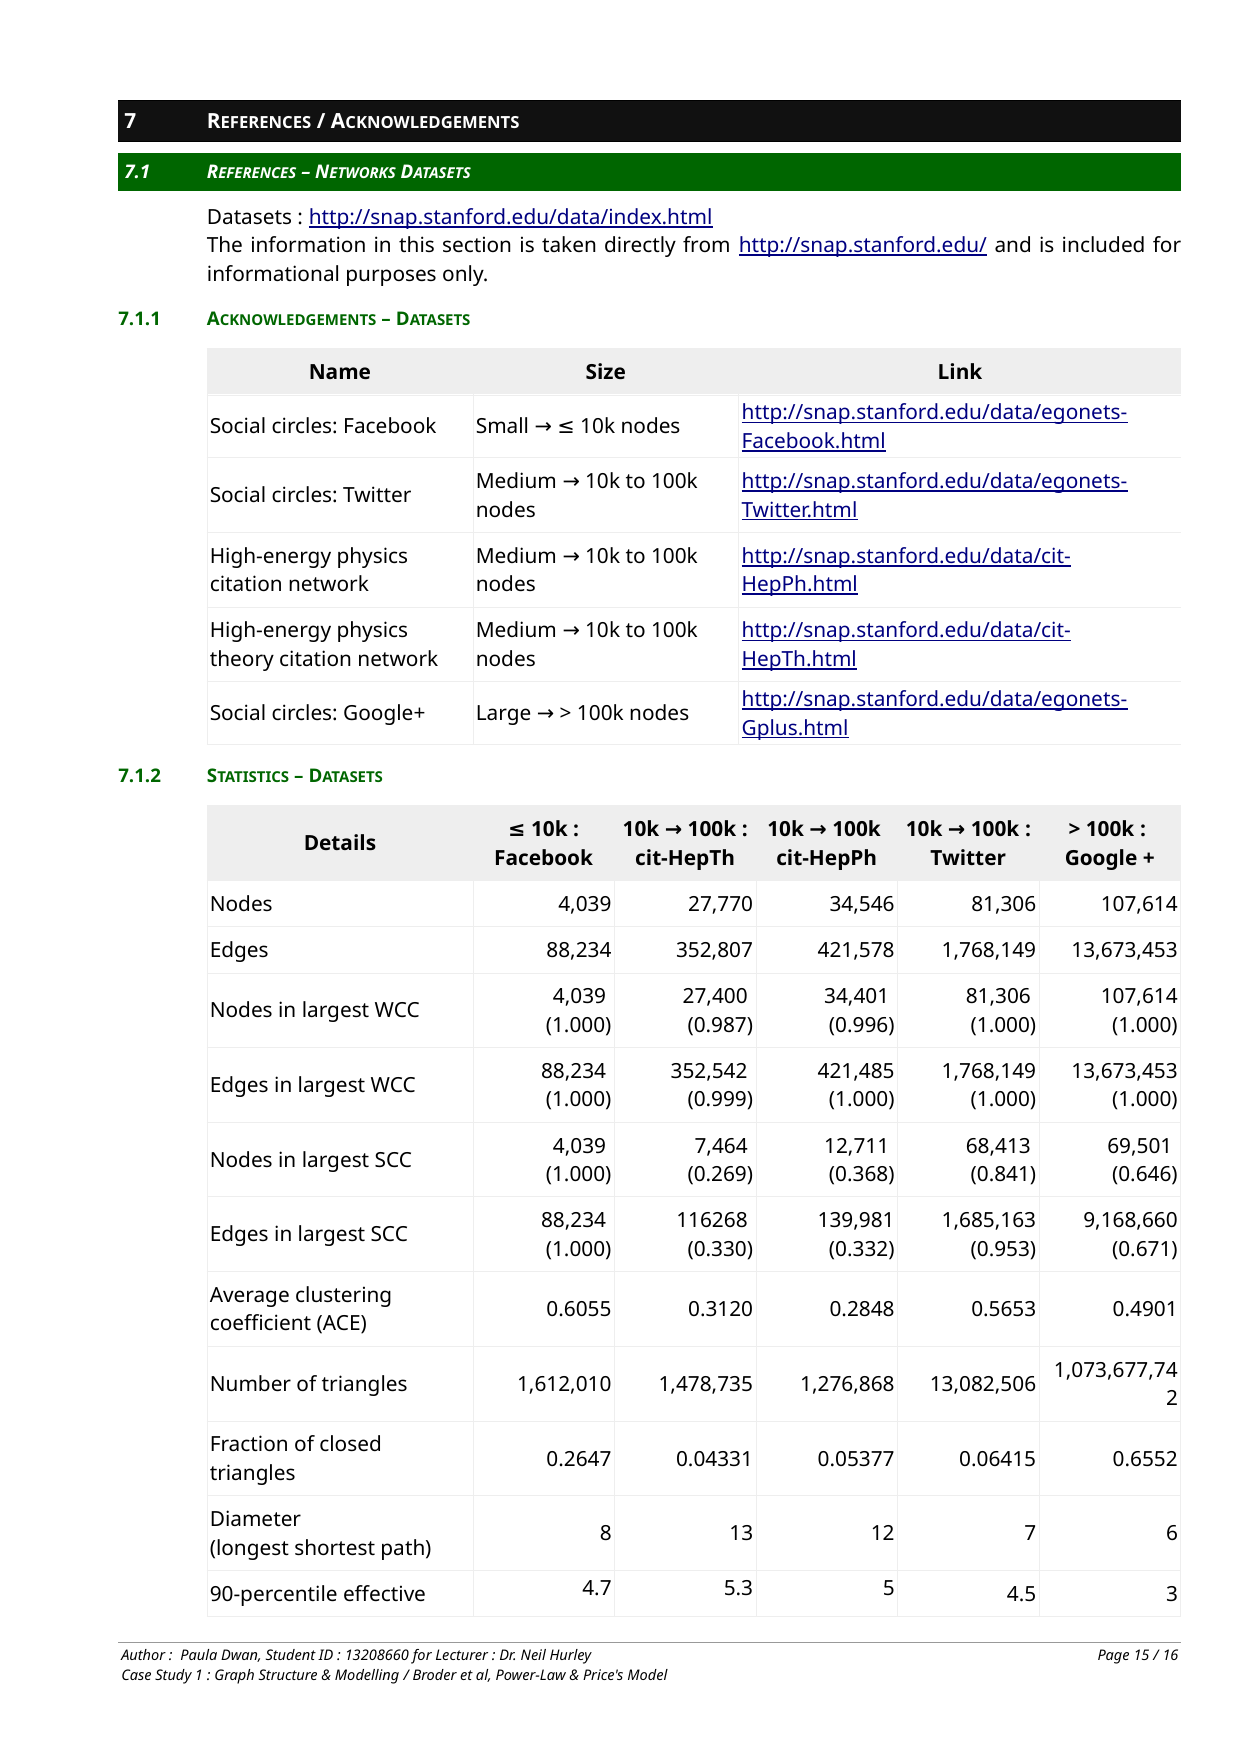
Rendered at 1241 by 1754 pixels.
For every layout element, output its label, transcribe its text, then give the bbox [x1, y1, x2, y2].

table_cell 1,073,677,742 [1040, 1347, 1180, 1421]
table_cell Edges in largest SCC [208, 1197, 473, 1271]
table_cell 7 [898, 1496, 1039, 1570]
table_cell 8 [474, 1496, 614, 1570]
table_cell 9,168,660 (0.671) [1040, 1197, 1180, 1271]
table_cell High-energy physics theory citation network [208, 608, 473, 681]
table_cell 1,478,735 [615, 1347, 756, 1421]
table_cell 4.5 [898, 1571, 1039, 1616]
table_cell 0.5653 [898, 1272, 1039, 1346]
table_cell Edges in largest WCC [208, 1048, 473, 1122]
table_cell 0.4901 [1040, 1272, 1180, 1346]
table_cell 4.7 [474, 1571, 614, 1616]
table_cell http://snap.stanford.edu/data/egonets-Facebook.html [739, 396, 1181, 457]
table_cell Fraction of closed triangles [208, 1422, 473, 1495]
subtitle References / Acknowledgements [118, 101, 1181, 141]
table_cell 1,768,149 [898, 927, 1039, 972]
table_cell 0.04331 [615, 1422, 756, 1495]
table_cell 107,614 (1.000) [1040, 974, 1180, 1047]
table_cell 27,400 (0.987) [615, 974, 756, 1047]
table_cell http://snap.stanford.edu/data/egonets-Twitter.html [739, 458, 1181, 532]
table_cell Social circles: Facebook [208, 396, 473, 457]
table_cell 0.6552 [1040, 1422, 1180, 1495]
table_header 10k → 100k : cit-HepTh [615, 806, 756, 880]
table_cell 1,276,868 [757, 1347, 897, 1421]
table_cell Nodes in largest WCC [208, 974, 473, 1047]
table_cell 4,039 (1.000) [474, 1123, 614, 1196]
table_cell 421,485 (1.000) [757, 1048, 897, 1122]
table_cell Number of triangles [208, 1347, 473, 1421]
table_cell 421,578 [757, 927, 897, 972]
table_cell 3 [1040, 1571, 1180, 1616]
subtitle References – Networks Datasets [118, 154, 1181, 190]
table_cell Small → ≤ 10k nodes [474, 396, 738, 457]
table_cell 4,039 (1.000) [474, 974, 614, 1047]
table_cell 12 [757, 1496, 897, 1570]
table_cell 88,234 [474, 927, 614, 972]
table_cell Average clustering coefficient (ACE) [208, 1272, 473, 1346]
table_cell 34,401 (0.996) [757, 974, 897, 1047]
table_cell Medium → 10k to 100k nodes [474, 608, 738, 681]
table_cell 0.3120 [615, 1272, 756, 1346]
table_header 10k → 100k cit-HepPh [757, 806, 897, 880]
table_cell 68,413 (0.841) [898, 1123, 1039, 1196]
table_cell 0.2848 [757, 1272, 897, 1346]
table_header ≤ 10k : Facebook [474, 806, 614, 880]
table_cell 5.3 [615, 1571, 756, 1616]
table_cell 4,039 [474, 881, 614, 926]
table_cell http://snap.stanford.edu/data/egonets-Gplus.html [739, 682, 1181, 744]
table_cell 6 [1040, 1496, 1180, 1570]
table_cell 352,807 [615, 927, 756, 972]
table_cell 7,464 (0.269) [615, 1123, 756, 1196]
table_cell 5 [757, 1571, 897, 1616]
table_cell Large → > 100k nodes [474, 682, 738, 744]
table_cell 81,306 (1.000) [898, 974, 1039, 1047]
table_cell Social circles: Google+ [208, 682, 473, 744]
table_header Details [208, 806, 473, 880]
table_cell 13,082,506 [898, 1347, 1039, 1421]
table_cell 116268 (0.330) [615, 1197, 756, 1271]
table_cell Medium → 10k to 100k nodes [474, 533, 738, 607]
table_cell 1,685,163 (0.953) [898, 1197, 1039, 1271]
table_cell Social circles: Twitter [208, 458, 473, 532]
table_cell Diameter (longest shortest path) [208, 1496, 473, 1570]
table_cell 34,546 [757, 881, 897, 926]
table_cell 13,673,453 [1040, 927, 1180, 972]
text Datasets : http://snap.stanford.edu/data/index.html The information in this section is taken directly from http://snap.stanford.edu/ and is included for informational purposes only. [207, 202, 1181, 287]
subtitle Acknowledgements – Datasets [118, 305, 1181, 331]
table_header 10k → 100k : Twitter [898, 806, 1039, 880]
table_cell Medium → 10k to 100k nodes [474, 458, 738, 532]
table_cell 81,306 [898, 881, 1039, 926]
table_cell 13 [615, 1496, 756, 1570]
table_cell 12,711 (0.368) [757, 1123, 897, 1196]
table_cell http://snap.stanford.edu/data/cit-HepTh.html [739, 608, 1181, 681]
table_cell Nodes [208, 881, 473, 926]
table_cell 69,501 (0.646) [1040, 1123, 1180, 1196]
table_cell 139,981 (0.332) [757, 1197, 897, 1271]
table_cell 0.05377 [757, 1422, 897, 1495]
table_cell 107,614 [1040, 881, 1180, 926]
subtitle Statistics – Datasets [118, 762, 1181, 787]
table_cell 0.2647 [474, 1422, 614, 1495]
table_cell 0.6055 [474, 1272, 614, 1346]
table_header > 100k : Google + [1040, 806, 1180, 880]
table_cell 13,673,453 (1.000) [1040, 1048, 1180, 1122]
table_cell 1,612,010 [474, 1347, 614, 1421]
table_cell 27,770 [615, 881, 756, 926]
table_header Size [474, 349, 738, 394]
table_cell Edges [208, 927, 473, 972]
table_cell Nodes in largest SCC [208, 1123, 473, 1196]
table_cell 1,768,149 (1.000) [898, 1048, 1039, 1122]
table_cell http://snap.stanford.edu/data/cit-HepPh.html [739, 533, 1181, 607]
table_cell 88,234 (1.000) [474, 1197, 614, 1271]
table_cell 90-percentile effective [208, 1571, 473, 1616]
table_cell 0.06415 [898, 1422, 1039, 1495]
table_cell 352,542 (0.999) [615, 1048, 756, 1122]
table_cell 88,234 (1.000) [474, 1048, 614, 1122]
table_cell High-energy physics citation network [208, 533, 473, 607]
table_header Link [739, 349, 1181, 394]
table_header Name [208, 349, 473, 394]
